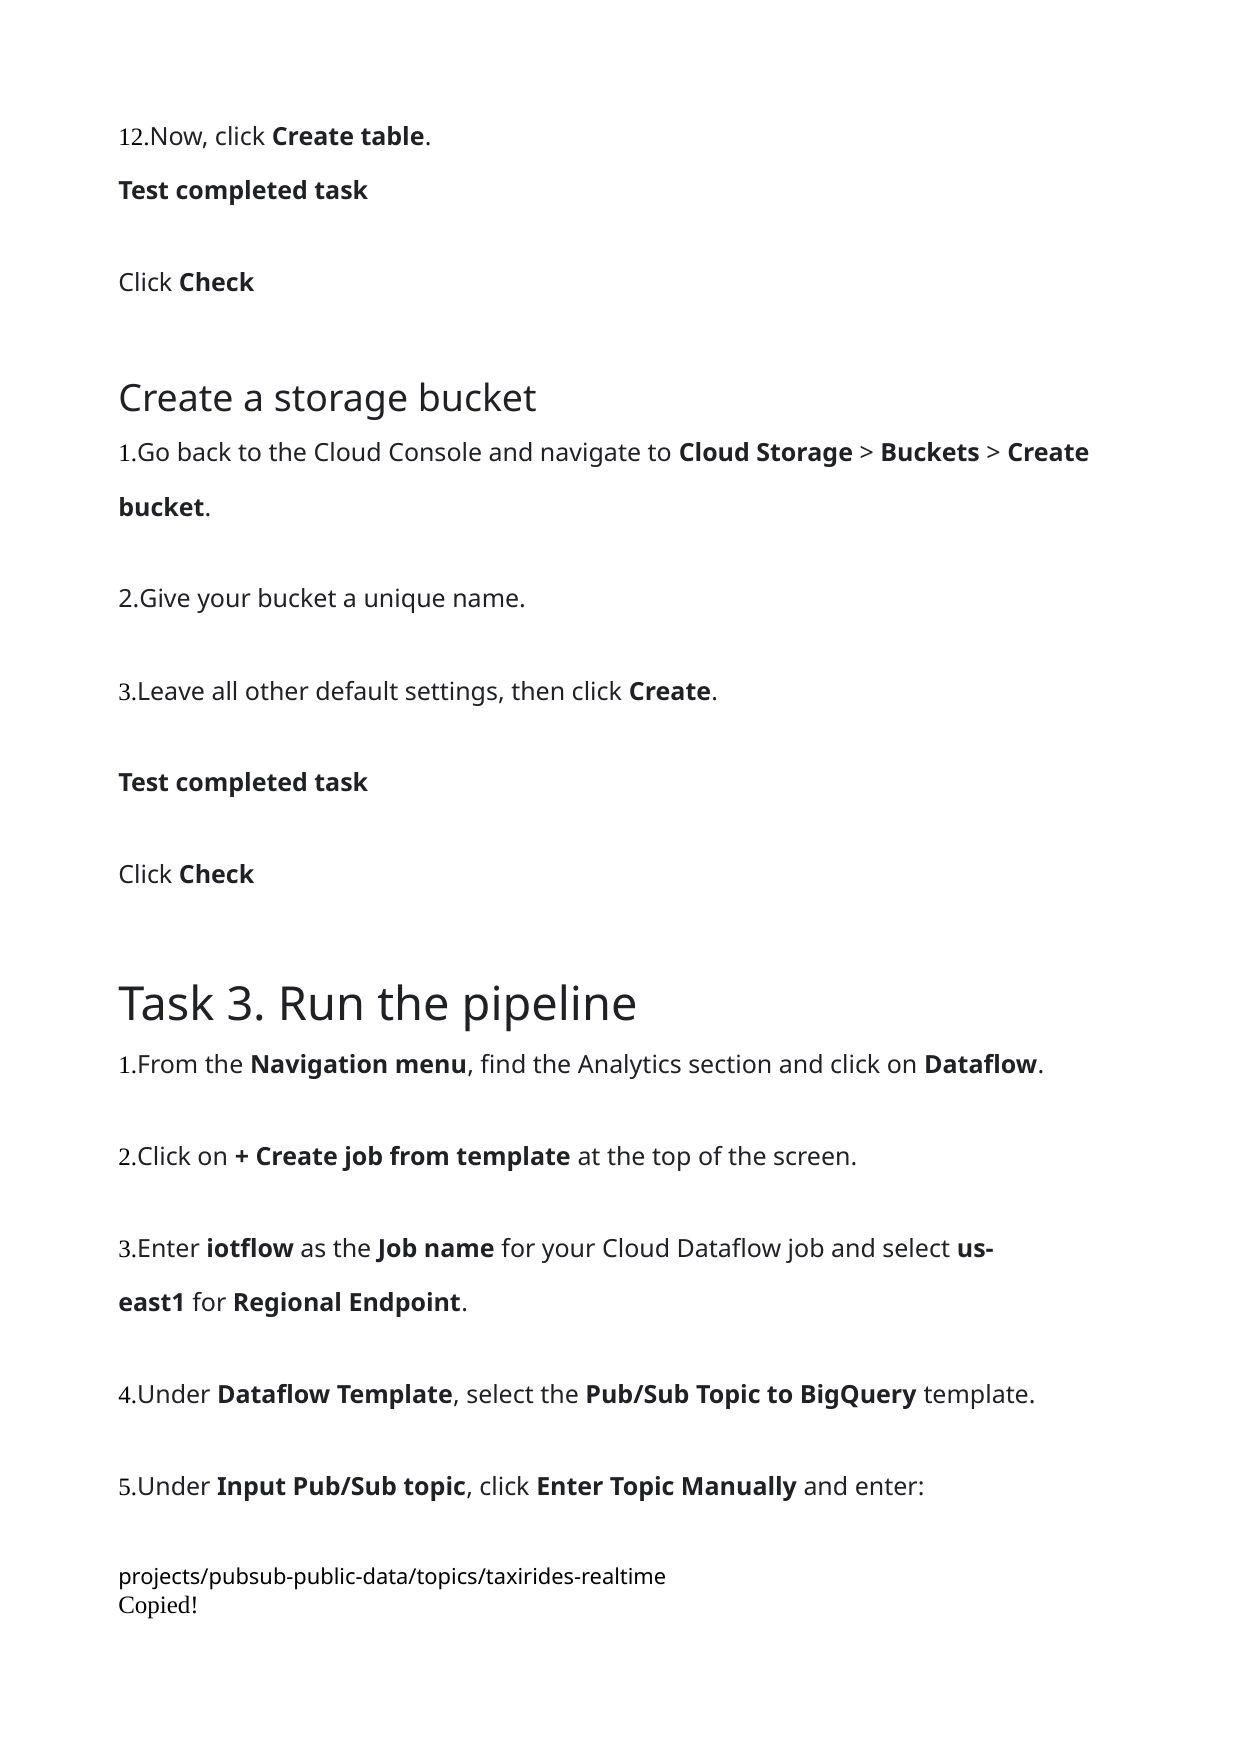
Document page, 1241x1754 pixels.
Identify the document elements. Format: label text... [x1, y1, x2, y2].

text Copied! [118, 1590, 1109, 1619]
list Give your bucket a unique name. [118, 581, 1122, 615]
list Under Input Pub/Sub topic, click Enter Topic Manually and enter: [118, 1469, 1122, 1503]
list Under Dataflow Template, select the Pub/Sub Topic to BigQuery template. [118, 1377, 1122, 1411]
subtitle Create a storage bucket [118, 371, 1122, 422]
list Go back to the Cloud Console and navigate to Cloud Storage > Buckets > Create bucket. [118, 435, 1122, 523]
list Enter iotflow as the Job name for your Cloud Dataflow job and select us-east1 for Regional Endpoint. [118, 1230, 1122, 1319]
text Click Check [118, 264, 1122, 299]
list From the Navigation menu, find the Analytics section and click on Dataflow. [118, 1046, 1122, 1080]
list Leave all other default settings, then click Create. [118, 673, 1122, 707]
subtitle Task 3. Run the pipeline [118, 970, 1122, 1034]
text Test completed task [118, 765, 1122, 799]
text Click Check [118, 857, 1122, 891]
text projects/pubsub-public-data/topics/taxirides-realtime [118, 1561, 1122, 1590]
list Now, click Create table. [118, 118, 1122, 152]
list Click on + Create job from template at the top of the screen. [118, 1138, 1122, 1172]
text Test completed task [118, 173, 1122, 207]
